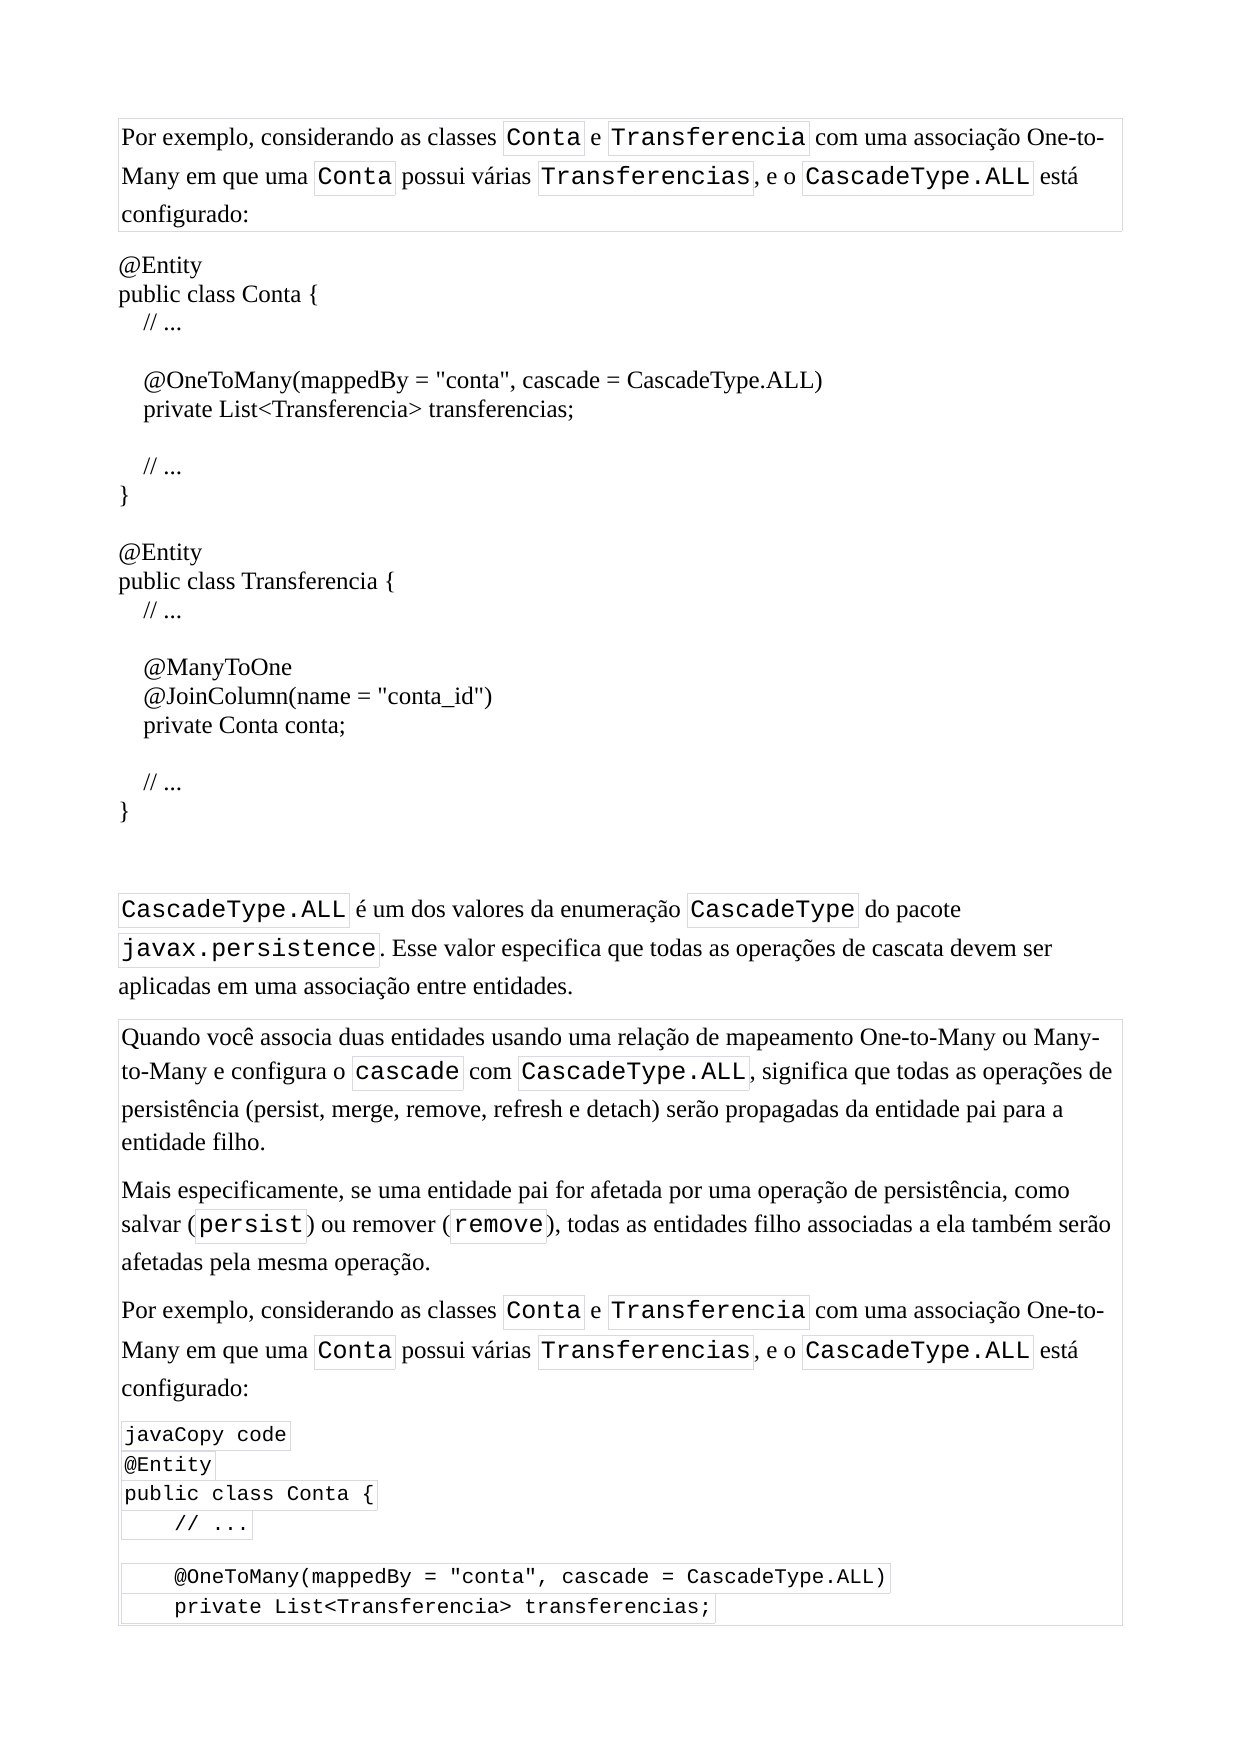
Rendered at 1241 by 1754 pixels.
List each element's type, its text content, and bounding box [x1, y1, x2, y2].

text public class Transferencia { [118, 566, 1122, 595]
text } [118, 480, 1122, 509]
text @Entity [118, 537, 1122, 566]
text // ... [118, 307, 1122, 336]
text Por exemplo, considerando as classes Conta e Transferencia com uma associação One-to-Many em que uma Conta possui várias Transferencias, e o CascadeType.ALL está configurado: [119, 1292, 1122, 1402]
text @Entity [122, 1452, 215, 1477]
text // ... [118, 451, 1122, 480]
text // ... [118, 595, 1122, 624]
text @Entity [118, 250, 1122, 279]
text private List<Transferencia> transferencias; [119, 1590, 1122, 1625]
text @OneToMany(mappedBy = "conta", cascade = CascadeType.ALL) [118, 365, 1122, 394]
text @JoinColumn(name = "conta_id") [118, 681, 1122, 710]
text [216, 1447, 1122, 1477]
text private List<Transferencia> transferencias; [118, 394, 1122, 422]
text [253, 1507, 1122, 1539]
text javaCopy code [119, 1418, 1122, 1447]
text Mais especificamente, se uma entidade pai for afetada por uma operação de persistência, como salvar (persist) ou remover (remove), todas as entidades filho associadas a ela também serão afetadas pela mesma operação. [119, 1172, 1122, 1276]
text } [118, 796, 1122, 825]
text public class Conta { [122, 1481, 377, 1507]
text Por exemplo, considerando as classes Conta e Transferencia com uma associação One-to-Many em que uma Conta possui várias Transferencias, e o CascadeType.ALL está configurado: [119, 119, 1122, 231]
text @ManyToOne [118, 652, 1122, 681]
text CascadeType.ALL é um dos valores da enumeração CascadeType do pacote javax.persistence. Esse valor especifica que todas as operações de cascata devem ser aplicadas em uma associação entre entidades. [118, 854, 1122, 1000]
text // ... [122, 1511, 252, 1539]
text // ... [118, 767, 1122, 796]
text public class Conta { [118, 279, 1122, 307]
text public class Conta { [216, 1477, 1122, 1507]
text private Conta conta; [118, 710, 1122, 739]
text @OneToMany(mappedBy = "conta", cascade = CascadeType.ALL) [119, 1560, 1122, 1590]
text Quando você associa duas entidades usando uma relação de mapeamento One-to-Many ou Many-to-Many e configura o cascade com CascadeType.ALL, significa que todas as operações de persistência (persist, merge, remove, refresh e detach) serão propagadas da entidade pai para a entidade filho. [119, 1020, 1122, 1156]
